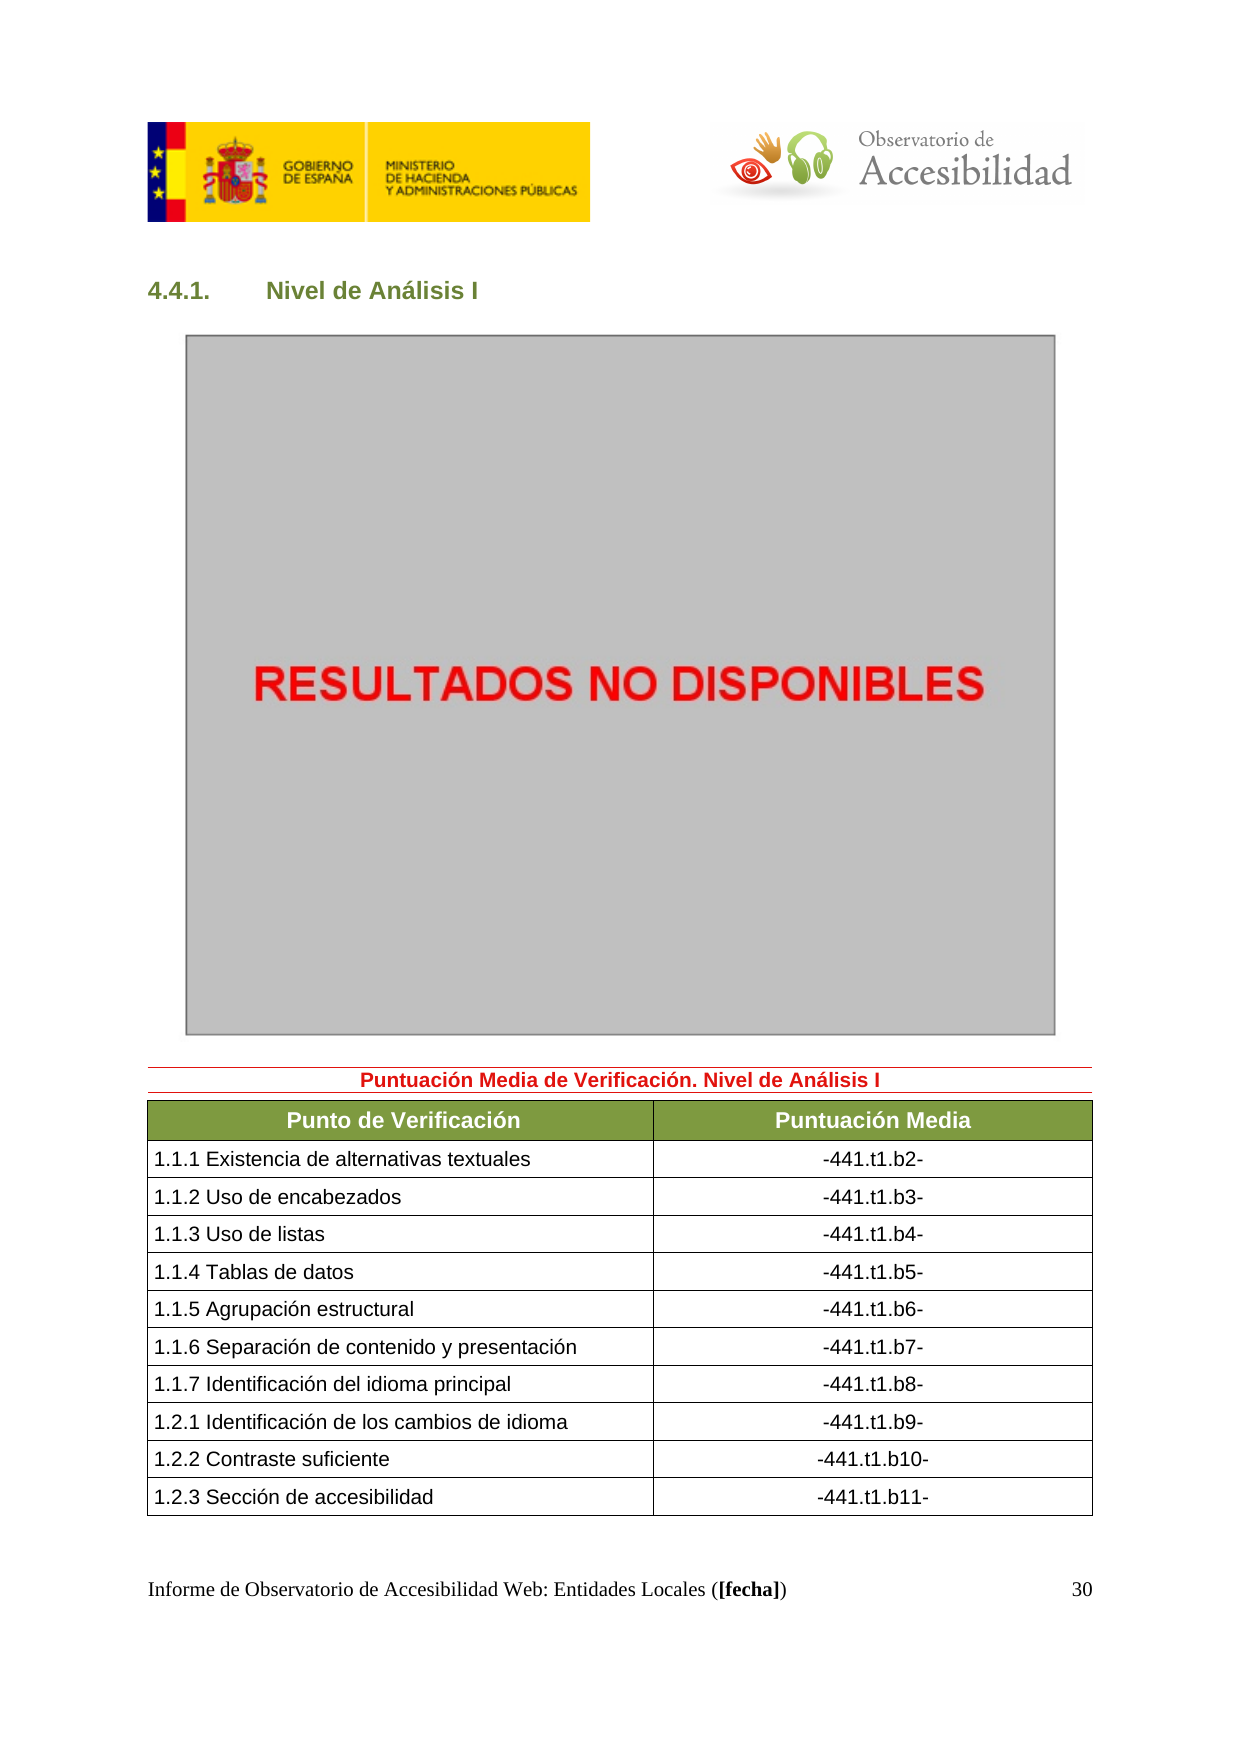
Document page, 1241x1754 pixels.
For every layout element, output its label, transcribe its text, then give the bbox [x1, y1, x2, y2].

table_cell 1.1.5 Agrupación estructural [148, 1291, 653, 1327]
table_cell 1.1.1 Existencia de alternativas textuales [148, 1141, 653, 1177]
table_cell -441.t1.b5- [654, 1253, 1092, 1290]
table_cell -441.t1.b9- [654, 1403, 1092, 1440]
table_cell -441.t1.b3- [654, 1178, 1092, 1215]
picture [147, 122, 591, 222]
table_cell -441.t1.b2- [654, 1141, 1092, 1177]
text Puntuación Media de Verificación. Nivel de Análisis I [148, 1068, 1092, 1092]
table_cell -441.t1.b8- [654, 1366, 1092, 1402]
table_cell 1.1.7 Identificación del idioma principal [148, 1366, 653, 1402]
table_cell 1.1.6 Separación de contenido y presentación [148, 1328, 653, 1365]
table_cell -441.t1.b11- [654, 1478, 1092, 1515]
table_cell 1.2.3 Sección de accesibilidad [148, 1478, 653, 1515]
table_cell -441.t1.b6- [654, 1291, 1092, 1327]
picture [710, 122, 1086, 205]
table_cell 1.2.2 Contraste suficiente [148, 1441, 653, 1477]
table_cell -441.t1.b4- [654, 1216, 1092, 1252]
table_header Punto de Verificación [148, 1101, 653, 1140]
table_header Puntuación Media [654, 1101, 1092, 1140]
table_cell -441.t1.b10- [654, 1441, 1092, 1477]
table_cell -441.t1.b7- [654, 1328, 1092, 1365]
table_cell 1.1.2 Uso de encabezados [148, 1178, 653, 1215]
list Nivel de Análisis I [148, 276, 1092, 304]
picture [178, 332, 1062, 1042]
table_cell 1.1.4 Tablas de datos [148, 1253, 653, 1290]
table_cell 1.2.1 Identificación de los cambios de idioma [148, 1403, 653, 1440]
table_cell 1.1.3 Uso de listas [148, 1216, 653, 1252]
